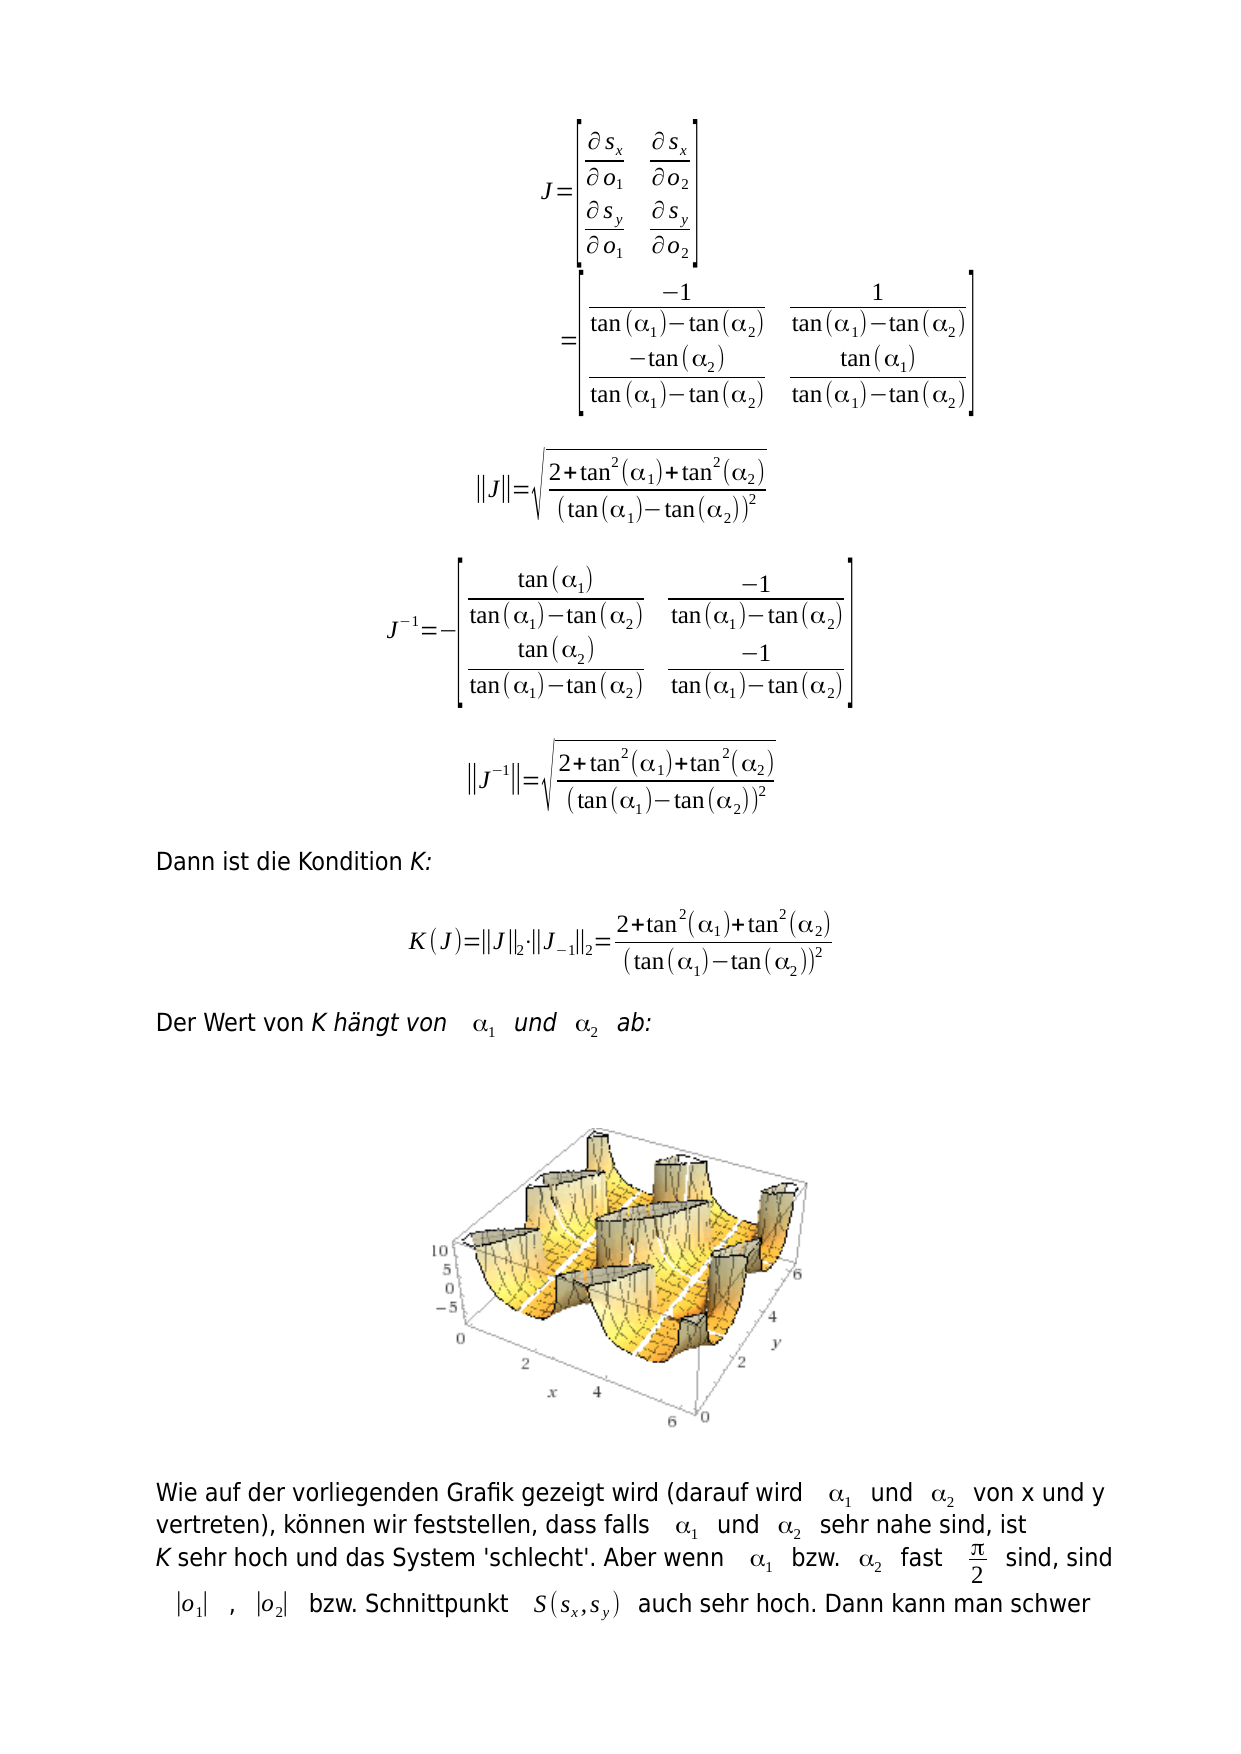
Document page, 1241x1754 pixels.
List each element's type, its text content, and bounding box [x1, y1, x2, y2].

text K sehr hoch und das System 'schlecht'. Aber wenn bzw.fast sind, sind [118, 1543, 1122, 1589]
text Wie auf der vorliegenden Grafik gezeigt wird (darauf wird undvon x und y [118, 1478, 1122, 1511]
text Dann ist die Kondition K: [118, 847, 1122, 876]
text ,bzw. Schnittpunkt auch sehr hoch. Dann kann man schwer [118, 1589, 1122, 1621]
text vertreten), können wir feststellen, dass falls undsehr nahe sind, ist [118, 1511, 1122, 1543]
text Der Wert von K hängt von undab: [118, 1008, 1122, 1041]
picture [432, 1128, 808, 1432]
